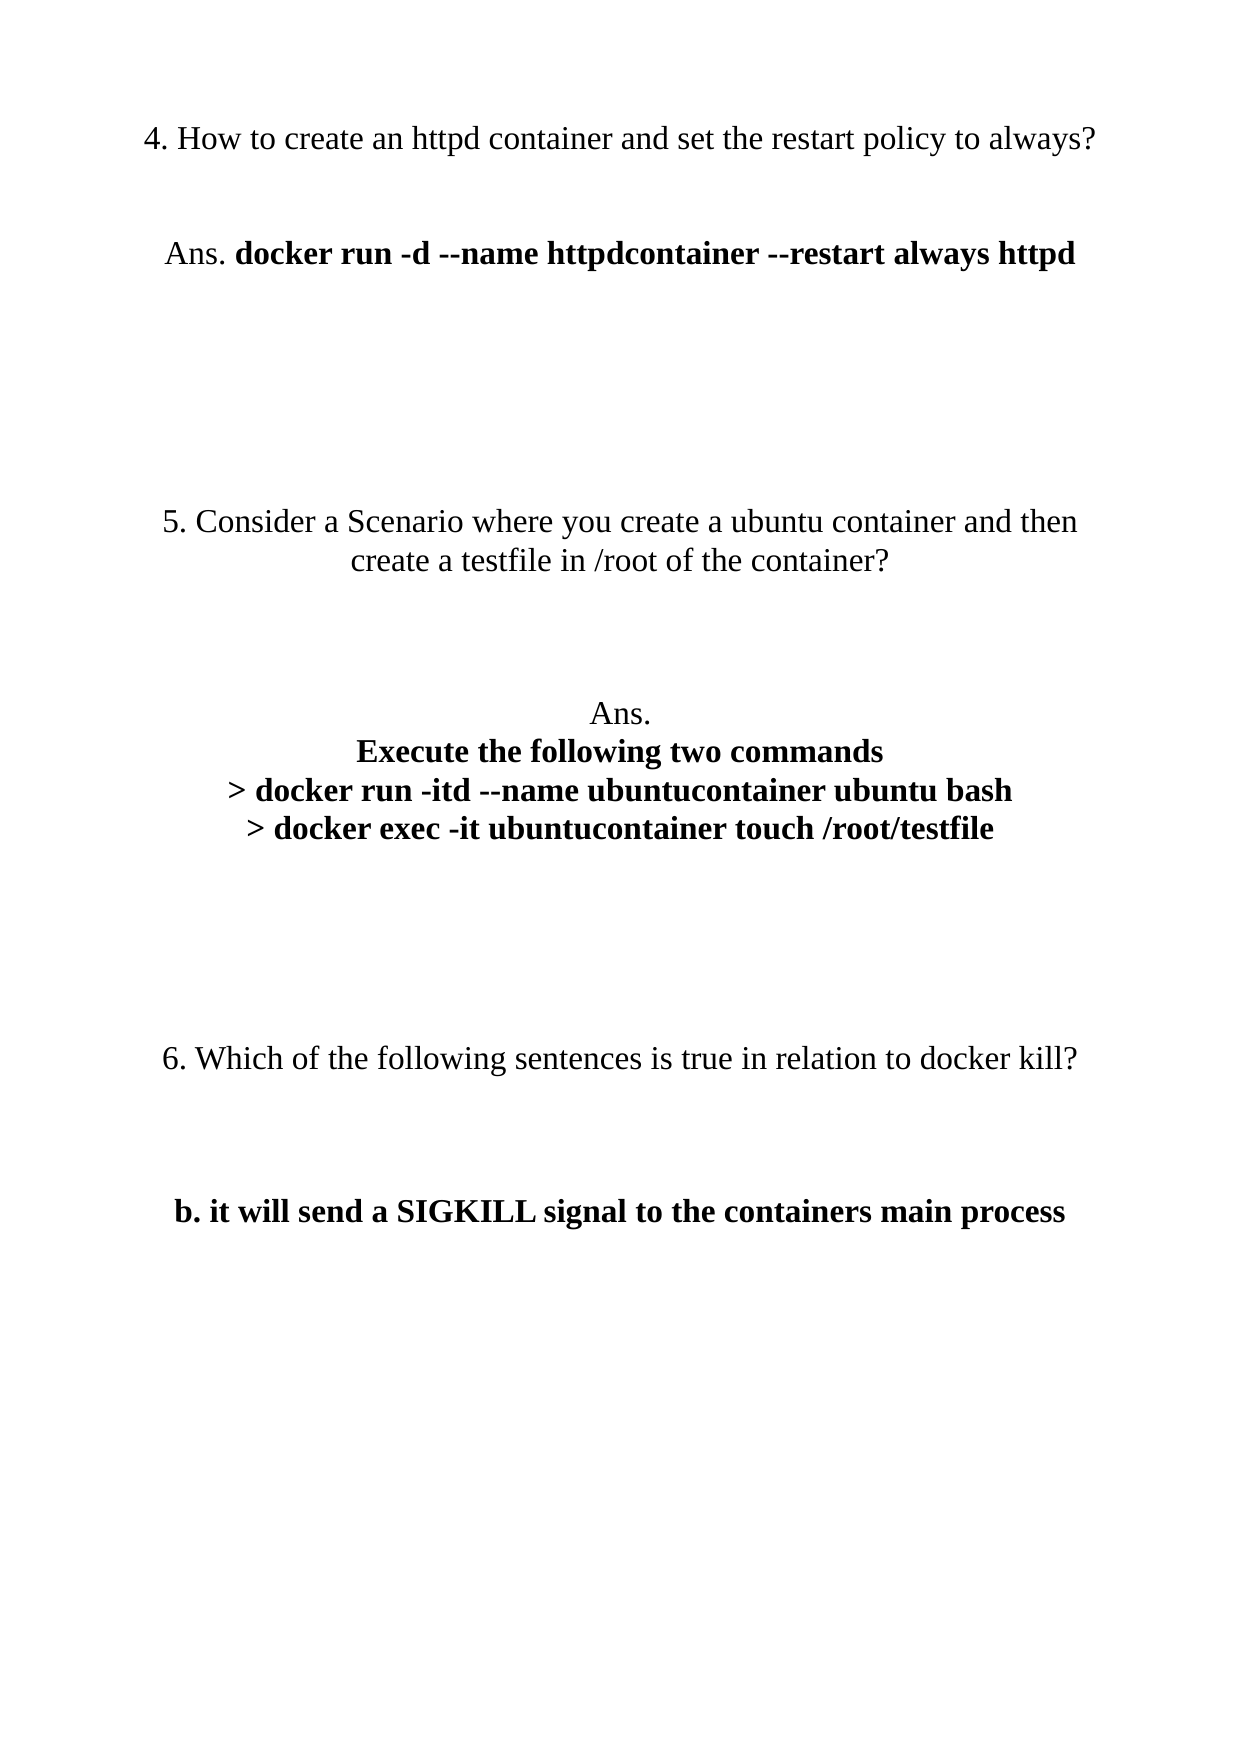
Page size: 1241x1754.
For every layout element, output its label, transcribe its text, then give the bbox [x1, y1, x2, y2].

text Ans. docker run -d --name httpdcontainer --restart always httpd [118, 233, 1122, 271]
text b. it will send a SIGKILL signal to the containers main process [118, 1191, 1122, 1230]
text Ans. [118, 693, 1122, 731]
text 6. Which of the following sentences is true in relation to docker kill? [118, 1038, 1122, 1076]
text 5. Consider a Scenario where you create a ubuntu container and then create a testfile in /root of the container? [118, 501, 1122, 578]
text Execute the following two commands [118, 731, 1122, 770]
text 4. How to create an httpd container and set the restart policy to always? [118, 118, 1122, 156]
text > docker exec -it ubuntucontainer touch /root/testfile [118, 808, 1122, 846]
text > docker run -itd --name ubuntucontainer ubuntu bash [118, 770, 1122, 808]
